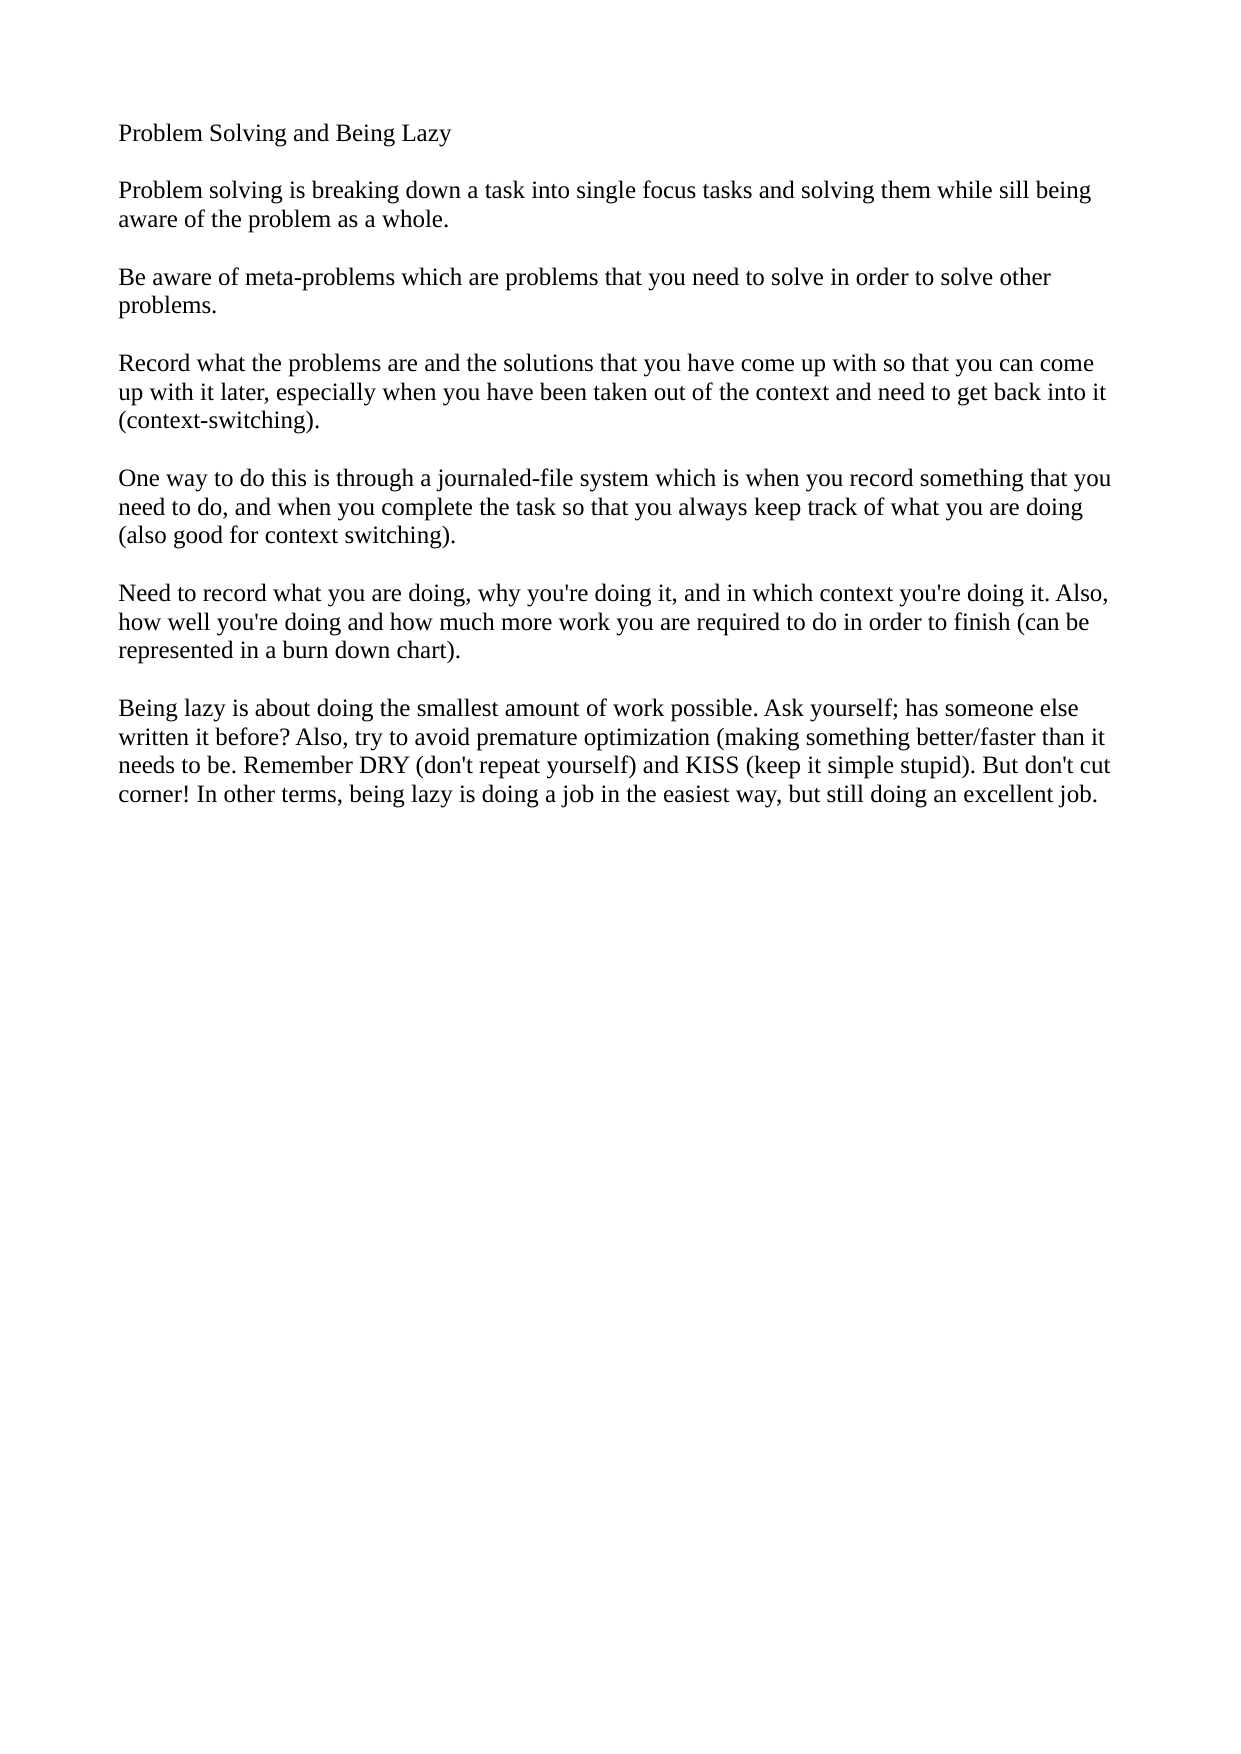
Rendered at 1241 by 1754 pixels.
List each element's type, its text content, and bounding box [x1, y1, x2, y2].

text Need to record what you are doing, why you're doing it, and in which context you're doing it. Also, how well you're doing and how much more work you are required to do in order to finish (can be represented in a burn down chart). [118, 578, 1122, 664]
text Record what the problems are and the solutions that you have come up with so that you can come up with it later, especially when you have been taken out of the context and need to get back into it [118, 348, 1122, 406]
text Being lazy is about doing the smallest amount of work possible. Ask yourself; has someone else written it before? Also, try to avoid premature optimization (making something better/faster than it needs to be. Remember DRY (don't repeat yourself) and KISS (keep it simple stupid). But don't cut corner! In other terms, being lazy is doing a job in the easiest way, but still doing an excellent job. [118, 693, 1122, 808]
text (context-switching). [118, 406, 1122, 434]
text Be aware of meta-problems which are problems that you need to solve in order to solve other problems. [118, 262, 1122, 319]
text Problem solving is breaking down a task into single focus tasks and solving them while sill being aware of the problem as a whole. [118, 176, 1122, 233]
text Problem Solving and Being Lazy [118, 118, 1122, 147]
text One way to do this is through a journaled-file system which is when you record something that you need to do, and when you complete the task so that you always keep track of what you are doing (also good for context switching). [118, 463, 1122, 549]
